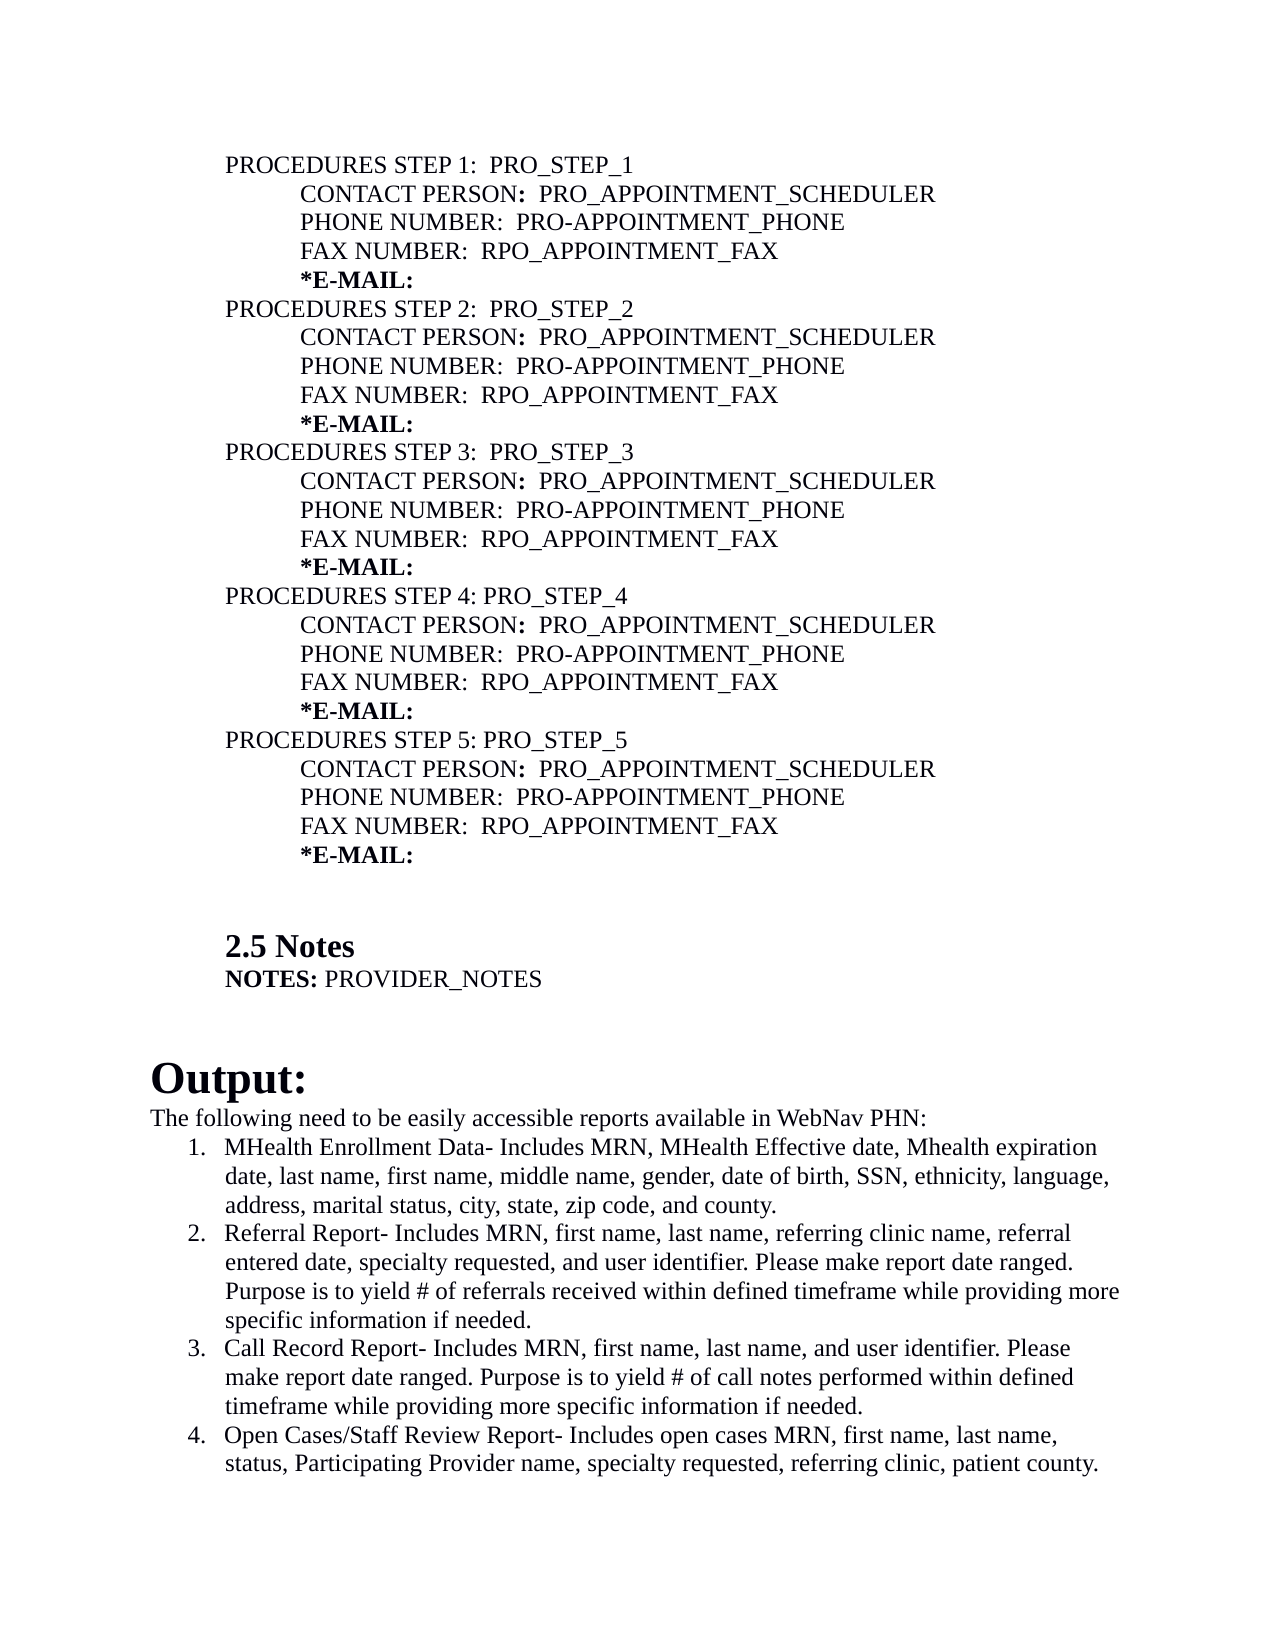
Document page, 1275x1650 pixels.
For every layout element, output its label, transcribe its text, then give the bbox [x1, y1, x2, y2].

text FAX NUMBER: RPO_APPOINTMENT_FAX [300, 667, 1125, 696]
list MHealth Enrollment Data- Includes MRN, MHealth Effective date, Mhealth expiration date, last name, first name, middle name, gender, date of birth, SSN, ethnicity, language, address, marital status, city, state, zip code, and county. [187, 1132, 1125, 1218]
text FAX NUMBER: RPO_APPOINTMENT_FAX [300, 524, 1125, 552]
text *E-MAIL: [300, 552, 1125, 581]
text PHONE NUMBER: PRO-APPOINTMENT_PHONE [300, 495, 1125, 524]
text CONTACT PERSON: PRO_APPOINTMENT_SCHEDULER [300, 610, 1125, 639]
text 2.5 Notes [150, 926, 1125, 964]
text CONTACT PERSON: PRO_APPOINTMENT_SCHEDULER [300, 322, 1125, 351]
text CONTACT PERSON: PRO_APPOINTMENT_SCHEDULER [300, 754, 1125, 782]
text NOTES: PROVIDER_NOTES [150, 964, 1125, 993]
text FAX NUMBER: RPO_APPOINTMENT_FAX [300, 380, 1125, 409]
text FAX NUMBER: RPO_APPOINTMENT_FAX [300, 236, 1125, 265]
list Call Record Report- Includes MRN, first name, last name, and user identifier. Please make report date ranged. Purpose is to yield # of call notes performed within defined timeframe while providing more specific information if needed. [187, 1333, 1125, 1420]
text FAX NUMBER: RPO_APPOINTMENT_FAX [300, 811, 1125, 840]
text The following need to be easily accessible reports available in WebNav PHN: [150, 1103, 1125, 1132]
list Referral Report- Includes MRN, first name, last name, referring clinic name, referral entered date, specialty requested, and user identifier. Please make report date ranged. Purpose is to yield # of referrals received within defined timeframe while providing more specific information if needed. [187, 1218, 1125, 1333]
text PROCEDURES STEP 3: PRO_STEP_3 [225, 437, 1125, 466]
text PHONE NUMBER: PRO-APPOINTMENT_PHONE [300, 639, 1125, 667]
text PHONE NUMBER: PRO-APPOINTMENT_PHONE [300, 782, 1125, 811]
text Output: [150, 1051, 1125, 1103]
text PROCEDURES STEP 5: PRO_STEP_5 [225, 725, 1125, 754]
list Open Cases/Staff Review Report- Includes open cases MRN, first name, last name, status, Participating Provider name, specialty requested, referring clinic, patient county. [187, 1420, 1125, 1477]
text *E-MAIL: [300, 696, 1125, 725]
text PROCEDURES STEP 2: PRO_STEP_2 [225, 294, 1125, 322]
text CONTACT PERSON: PRO_APPOINTMENT_SCHEDULER [300, 179, 1125, 207]
text PHONE NUMBER: PRO-APPOINTMENT_PHONE [300, 207, 1125, 236]
text *E-MAIL: [225, 409, 1125, 437]
text PHONE NUMBER: PRO-APPOINTMENT_PHONE [300, 351, 1125, 380]
text PROCEDURES STEP 4: PRO_STEP_4 [225, 581, 1125, 610]
text *E-MAIL: [300, 265, 1125, 294]
text CONTACT PERSON: PRO_APPOINTMENT_SCHEDULER [300, 466, 1125, 495]
text PROCEDURES STEP 1: PRO_STEP_1 [225, 150, 1125, 179]
text *E-MAIL: [300, 840, 1125, 869]
